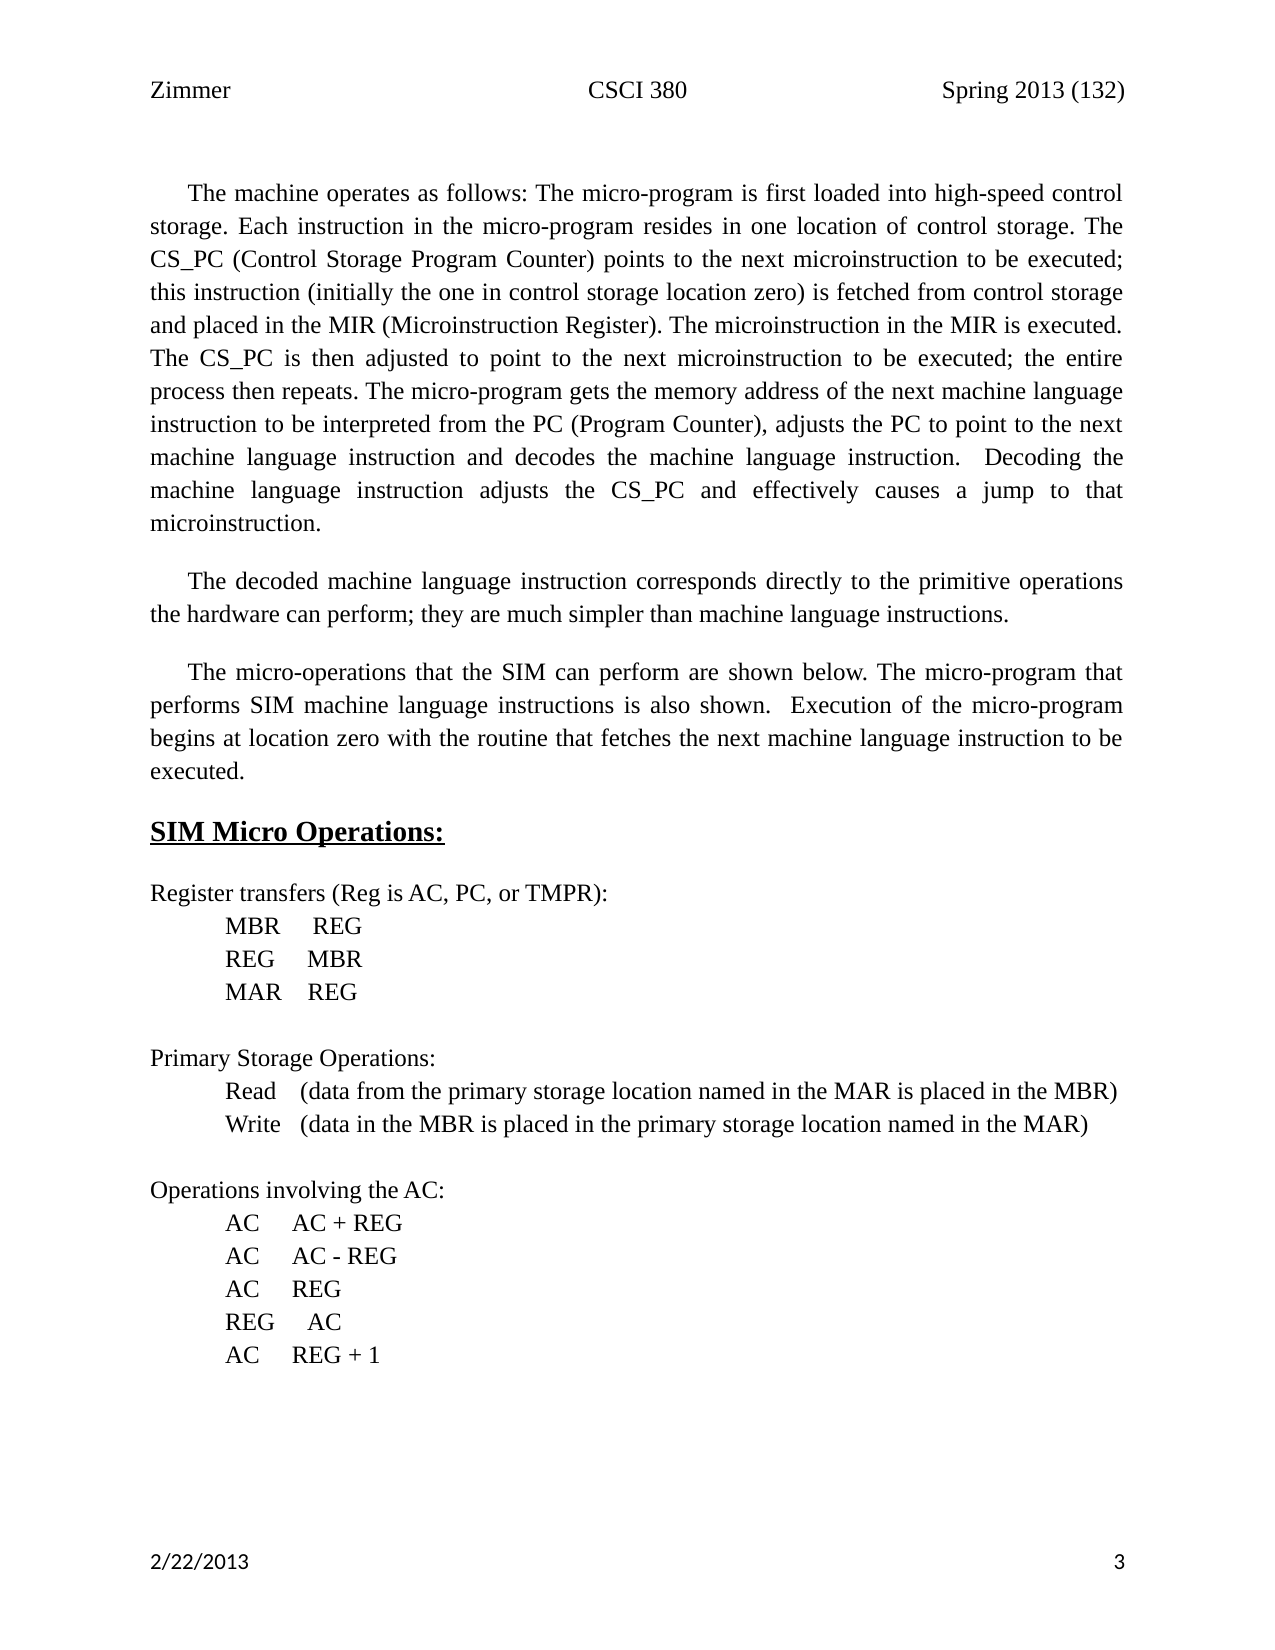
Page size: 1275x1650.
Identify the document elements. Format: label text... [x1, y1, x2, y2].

text Write (data in the MBR is placed in the primary storage location named in the MAR) [225, 1109, 1124, 1138]
text The machine operates as follows: The micro-program is first loaded into high-speed control storage. Each instruction in the micro-program resides in one location of control storage. The CS_PC (Control Storage Program Counter) points to the next microinstruction to be executed; this instruction (initially the one in control storage location zero) is fetched from control storage and placed in the MIR (Microinstruction Register). The microinstruction in the MIR is executed. The CS_PC is then adjusted to point to the next microinstruction to be executed; the entire process then repeats. The micro-program gets the memory address of the next machine language instruction to be interpreted from the PC (Program Counter), adjusts the PC to point to the next machine language instruction and decodes the machine language instruction. Decoding the machine language instruction adjusts the CS_PC and effectively causes a jump to that microinstruction. [150, 178, 1124, 537]
text SIM Micro Operations: [150, 814, 1124, 848]
text MBR  REG [225, 911, 1124, 940]
text REG  MBR [225, 944, 1124, 973]
text AC  REG + 1 [225, 1340, 1124, 1369]
text The micro-operations that the SIM can perform are shown below. The micro-program that performs SIM machine language instructions is also shown. Execution of the micro-program begins at location zero with the routine that fetches the next machine language instruction to be executed. [150, 657, 1124, 785]
text Register transfers (Reg is AC, PC, or TMPR): [150, 878, 1124, 907]
text REG  AC [225, 1307, 1124, 1336]
text MAR REG [225, 977, 1124, 1006]
text The decoded machine language instruction corresponds directly to the primitive operations the hardware can perform; they are much simpler than machine language instructions. [150, 566, 1124, 628]
text Read (data from the primary storage location named in the MAR is placed in the MBR) [225, 1076, 1124, 1105]
text Primary Storage Operations: [150, 1043, 1124, 1072]
text Operations involving the AC: [150, 1175, 1124, 1204]
text AC  AC - REG [225, 1241, 1124, 1270]
text AC  AC + REG [225, 1208, 1124, 1237]
text AC  REG [225, 1274, 1124, 1303]
